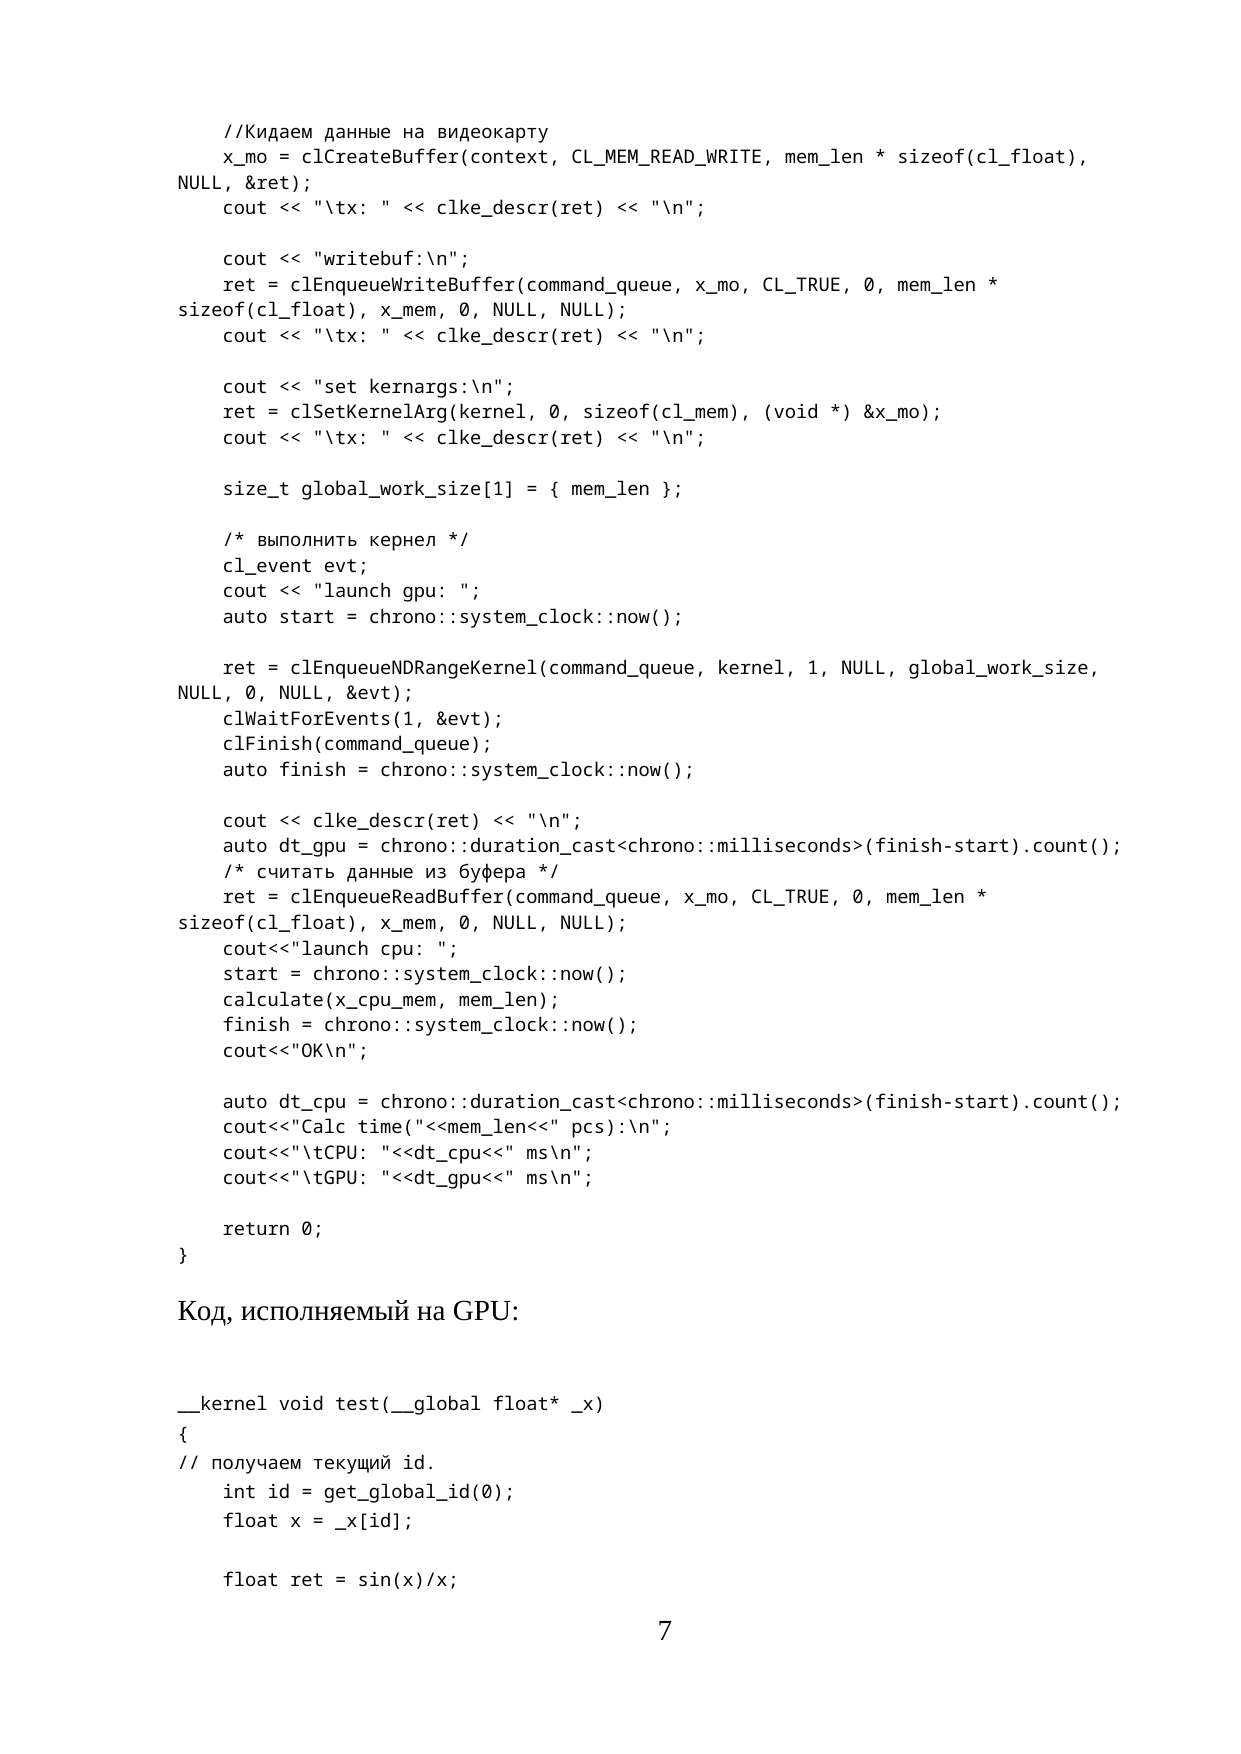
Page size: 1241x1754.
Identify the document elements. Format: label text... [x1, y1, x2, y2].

text auto dt_cpu = chrono::duration_cast<chrono::milliseconds>(finish-start).count(); [177, 1088, 1152, 1113]
text cl_event evt; [177, 552, 1152, 577]
text calculate(x_cpu_mem, mem_len); [177, 986, 1152, 1011]
text { [177, 1420, 1152, 1445]
text } [177, 1241, 1152, 1267]
text cout << "\tx: " << clke_descr(ret) << "\n"; [177, 195, 1152, 220]
text ret = clEnqueueReadBuffer(command_queue, x_mo, CL_TRUE, 0, mem_len * sizeof(cl_float), x_mem, 0, NULL, NULL); [177, 884, 1152, 935]
text ret = clEnqueueWriteBuffer(command_queue, x_mo, CL_TRUE, 0, mem_len * sizeof(cl_float), x_mem, 0, NULL, NULL); [177, 271, 1152, 322]
text int id = get_global_id(0); [177, 1478, 1152, 1504]
text cout<<"Calc time("<<mem_len<<" pcs):\n"; [177, 1113, 1152, 1139]
text return 0; [177, 1216, 1152, 1241]
text finish = chrono::system_clock::now(); [177, 1011, 1152, 1037]
text cout << "set kernargs:\n"; [177, 373, 1152, 399]
text Код, исполняемый на GPU: [177, 1293, 1152, 1327]
text cout<<"OK\n"; [177, 1037, 1152, 1062]
text cout<<"\tGPU: "<<dt_gpu<<" ms\n"; [177, 1164, 1152, 1190]
text __kernel void test(__global float* _x) [177, 1391, 1152, 1416]
text /* выполнить кернел */ [177, 526, 1152, 552]
text float x = _x[id]; [177, 1508, 1152, 1533]
text cout << "writebuf:\n"; [177, 246, 1152, 271]
text cout << "\tx: " << clke_descr(ret) << "\n"; [177, 322, 1152, 348]
text float ret = sin(x)/x; [177, 1566, 1152, 1592]
text auto start = chrono::system_clock::now(); [177, 603, 1152, 628]
text clWaitForEvents(1, &evt); [177, 705, 1152, 731]
text cout << "launch gpu: "; [177, 577, 1152, 603]
text cout << clke_descr(ret) << "\n"; [177, 807, 1152, 833]
text x_mo = clCreateBuffer(context, CL_MEM_READ_WRITE, mem_len * sizeof(cl_float), NULL, &ret); [177, 144, 1152, 195]
text cout<<"\tCPU: "<<dt_cpu<<" ms\n"; [177, 1139, 1152, 1164]
text auto finish = chrono::system_clock::now(); [177, 756, 1152, 782]
text /* считать данные из буфера */ [177, 858, 1152, 884]
text cout << "\tx: " << clke_descr(ret) << "\n"; [177, 424, 1152, 450]
text cout<<"launch cpu: "; [177, 935, 1152, 960]
text clFinish(command_queue); [177, 731, 1152, 756]
text start = chrono::system_clock::now(); [177, 960, 1152, 986]
text ret = clEnqueueNDRangeKernel(command_queue, kernel, 1, NULL, global_work_size, NULL, 0, NULL, &evt); [177, 654, 1152, 705]
text // получаем текущий id. [177, 1449, 1152, 1475]
text //Кидаем данные на видеокарту [177, 118, 1152, 144]
text ret = clSetKernelArg(kernel, 0, sizeof(cl_mem), (void *) &x_mo); [177, 399, 1152, 424]
text auto dt_gpu = chrono::duration_cast<chrono::milliseconds>(finish-start).count(); [177, 833, 1152, 858]
text size_t global_work_size[1] = { mem_len }; [177, 475, 1152, 501]
